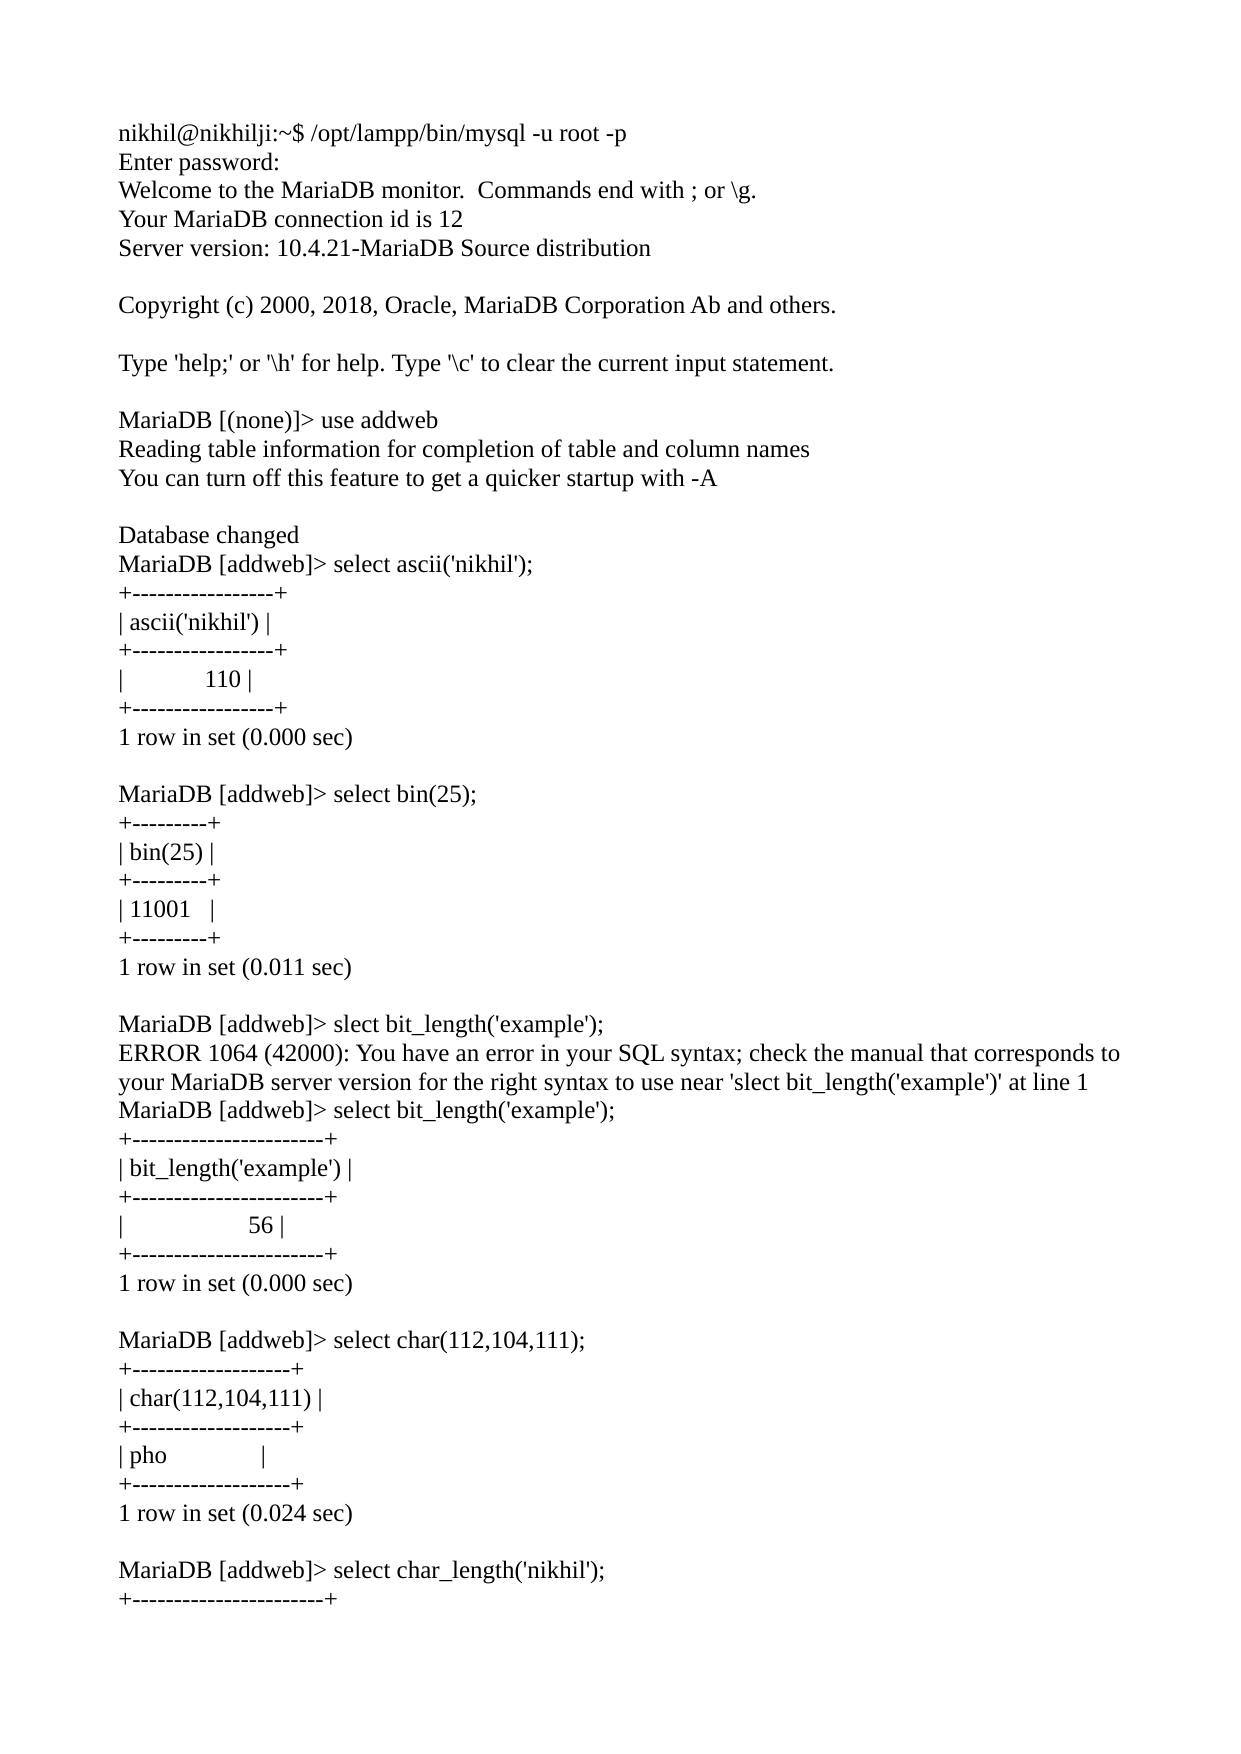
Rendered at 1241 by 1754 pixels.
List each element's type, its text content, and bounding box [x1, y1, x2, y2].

text +---------+ [118, 866, 1122, 894]
text MariaDB [addweb]> select bin(25); [118, 779, 1122, 808]
text MariaDB [addweb]> slect bit_length('example'); [118, 1009, 1122, 1038]
text +-----------------+ [118, 693, 1122, 722]
text 1 row in set (0.024 sec) [118, 1498, 1122, 1527]
text MariaDB [addweb]> select char(112,104,111); [118, 1326, 1122, 1354]
text MariaDB [addweb]> select ascii('nikhil'); [118, 549, 1122, 578]
text +---------+ [118, 923, 1122, 952]
text +-----------------+ [118, 578, 1122, 607]
text | bit_length('example') | [118, 1153, 1122, 1182]
text Welcome to the MariaDB monitor. Commands end with ; or \g. [118, 176, 1122, 204]
text | 56 | [118, 1211, 1122, 1239]
text Enter password: [118, 147, 1122, 176]
text Server version: 10.4.21-MariaDB Source distribution [118, 233, 1122, 262]
text 1 row in set (0.011 sec) [118, 952, 1122, 981]
text | 11001 | [118, 894, 1122, 923]
text 1 row in set (0.000 sec) [118, 1268, 1122, 1297]
text +-------------------+ [118, 1412, 1122, 1441]
text | ascii('nikhil') | [118, 607, 1122, 636]
text +---------+ [118, 808, 1122, 837]
text ERROR 1064 (42000): You have an error in your SQL syntax; check the manual that corresponds to your MariaDB server version for the right syntax to use near 'slect bit_length('example')' at line 1 [118, 1038, 1122, 1096]
text +-----------------------+ [118, 1182, 1122, 1211]
text Copyright (c) 2000, 2018, Oracle, MariaDB Corporation Ab and others. [118, 291, 1122, 319]
text Database changed [118, 521, 1122, 549]
text +-----------------------+ [118, 1124, 1122, 1153]
text 1 row in set (0.000 sec) [118, 722, 1122, 751]
text +-----------------+ [118, 636, 1122, 664]
text +-------------------+ [118, 1469, 1122, 1498]
text MariaDB [(none)]> use addweb [118, 406, 1122, 434]
text +-----------------------+ [118, 1584, 1122, 1613]
text nikhil@nikhilji:~$ /opt/lampp/bin/mysql -u root -p [118, 118, 1122, 147]
text +-------------------+ [118, 1354, 1122, 1383]
text Type 'help;' or '\h' for help. Type '\c' to clear the current input statement. [118, 348, 1122, 377]
text You can turn off this feature to get a quicker startup with -A [118, 463, 1122, 492]
text | bin(25) | [118, 837, 1122, 866]
text | 110 | [118, 664, 1122, 693]
text Your MariaDB connection id is 12 [118, 204, 1122, 233]
text Reading table information for completion of table and column names [118, 434, 1122, 463]
text MariaDB [addweb]> select bit_length('example'); [118, 1096, 1122, 1124]
text | char(112,104,111) | [118, 1383, 1122, 1412]
text | pho | [118, 1441, 1122, 1469]
text +-----------------------+ [118, 1239, 1122, 1268]
text MariaDB [addweb]> select char_length('nikhil'); [118, 1556, 1122, 1584]
